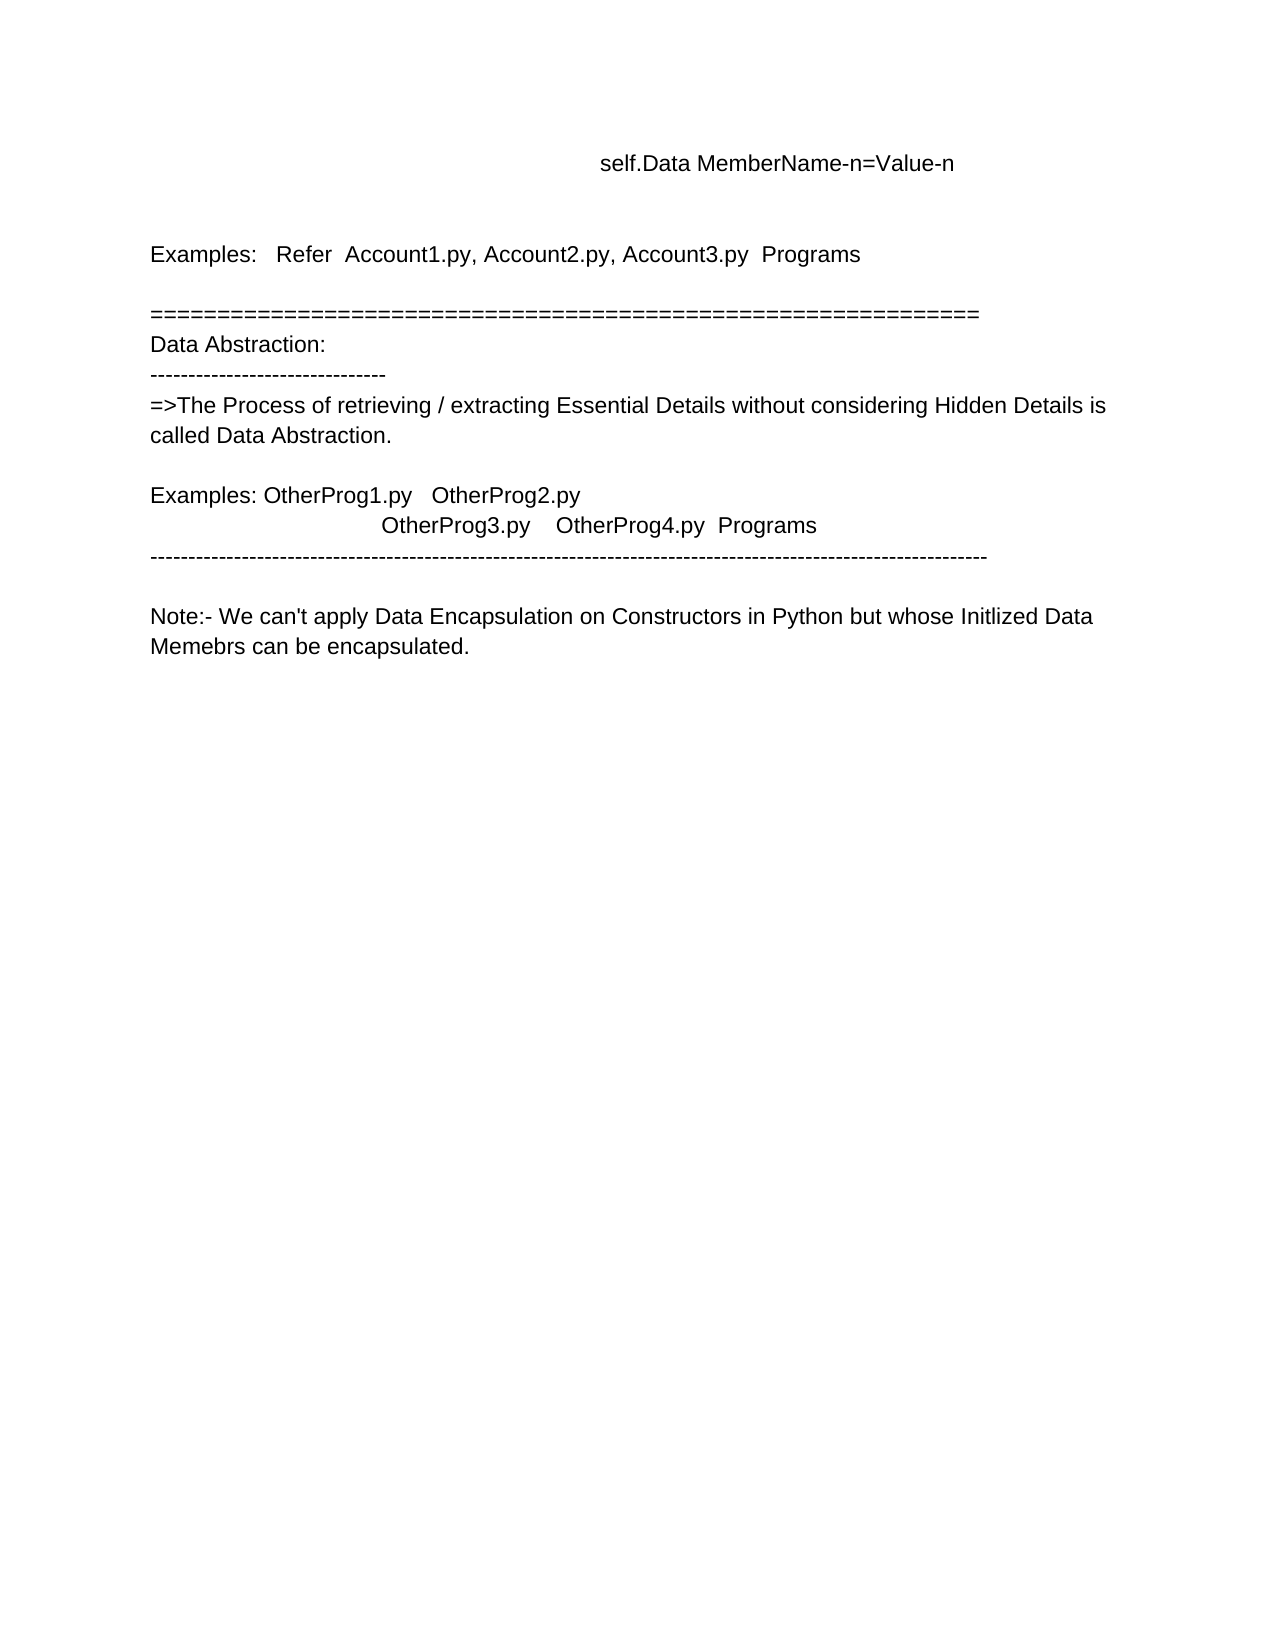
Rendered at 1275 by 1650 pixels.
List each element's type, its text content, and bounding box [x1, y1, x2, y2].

text Data Abstraction: [150, 331, 1125, 358]
text Examples: Refer Account1.py, Account2.py, Account3.py Programs [150, 241, 1125, 267]
text -------------------------------------------------------------------------------------------------------------- [150, 543, 1125, 569]
text ============================================================== [150, 301, 1125, 327]
text Examples: OtherProg1.py OtherProg2.py [150, 482, 1125, 509]
text OtherProg3.py OtherProg4.py Programs [150, 512, 1125, 539]
text ------------------------------- [150, 361, 1125, 388]
text self.Data MemberName-n=Value-n [150, 150, 1125, 176]
text Note:- We can't apply Data Encapsulation on Constructors in Python but whose Initlized Data Memebrs can be encapsulated. [150, 603, 1125, 660]
text =>The Process of retrieving / extracting Essential Details without considering Hidden Details is called Data Abstraction. [150, 392, 1125, 448]
